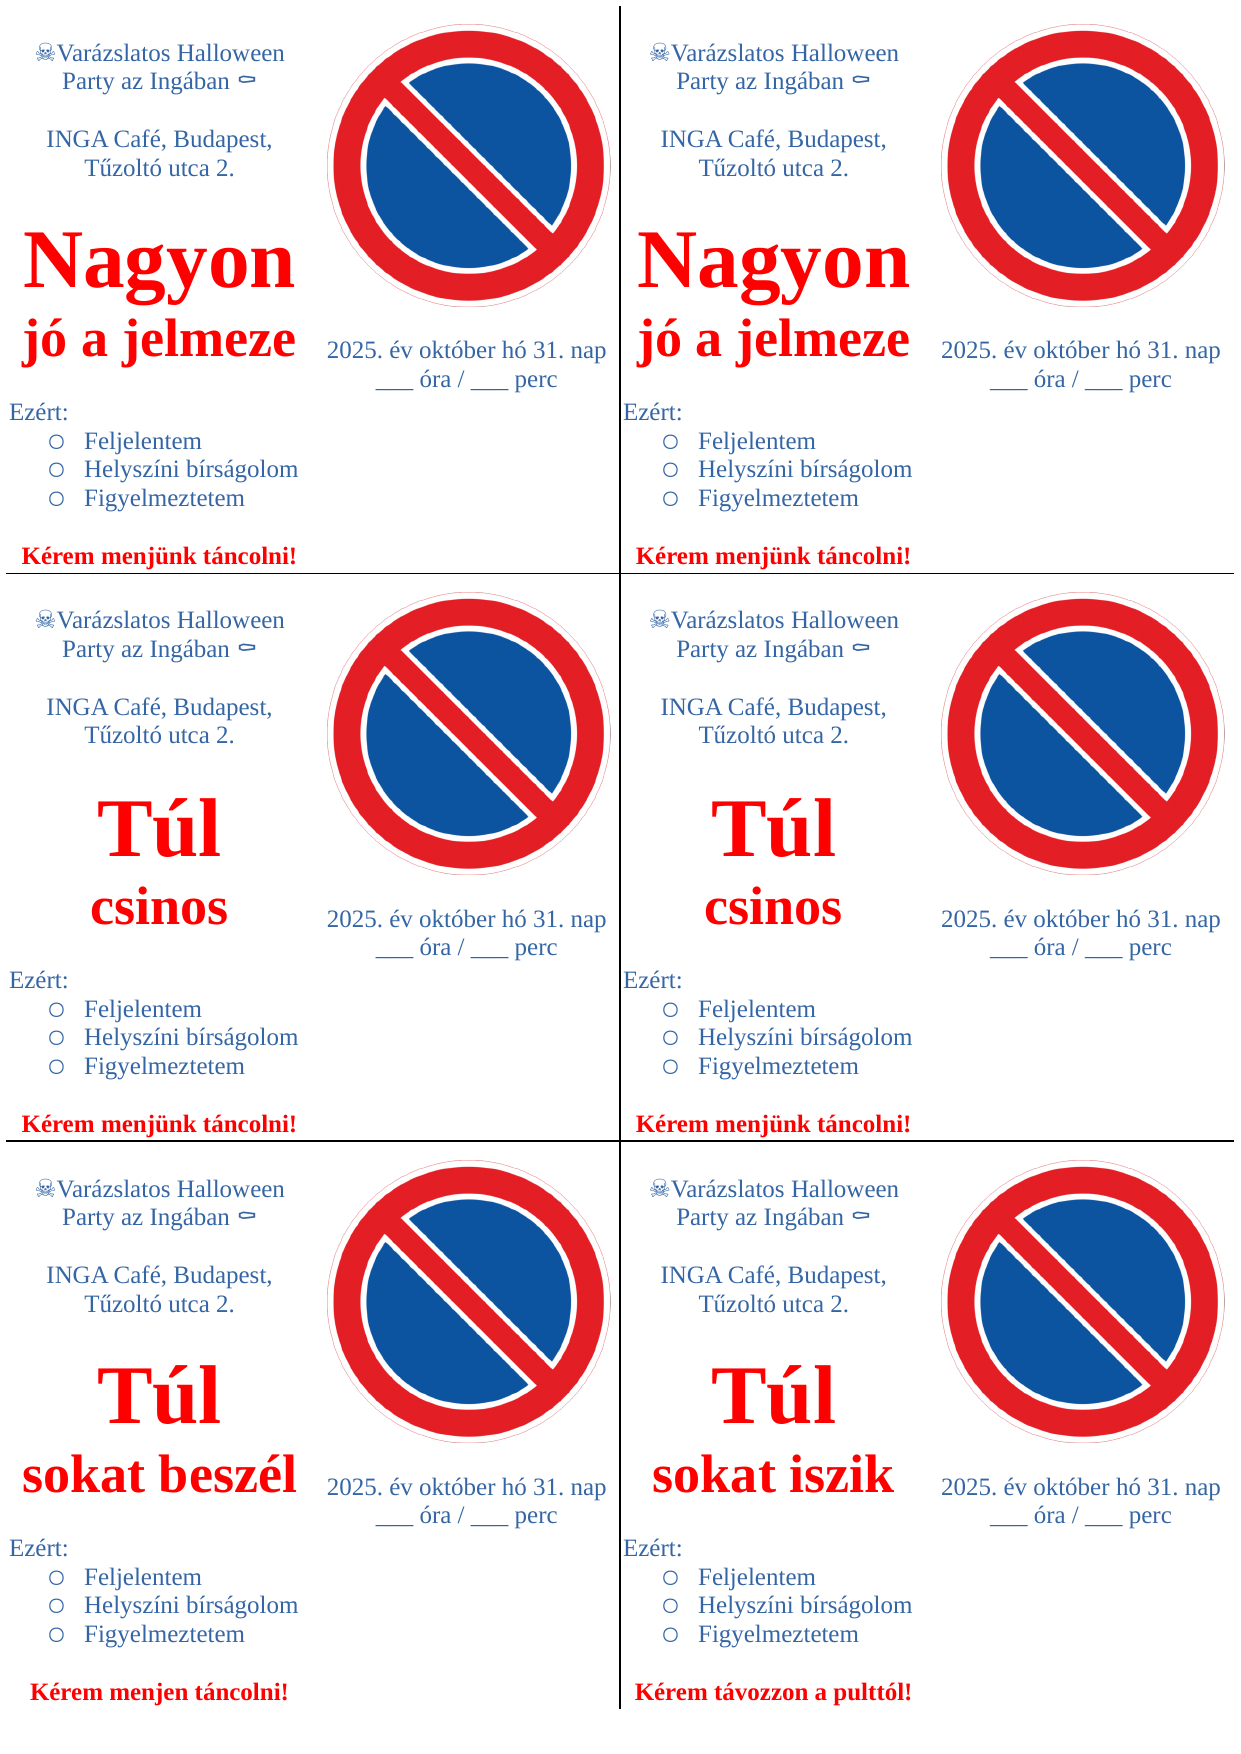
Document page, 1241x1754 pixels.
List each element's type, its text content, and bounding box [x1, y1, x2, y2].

table_header 🖤☠️Varázslatos Halloween Party az Ingában ⚰️💀 INGA Café, Budapest, Tűzoltó utca 2. Nagyon jó a jelmeze Ezért: Feljelentem Helyszíni bírságolom Figyelmeztetem Kérem menjünk táncolni! [621, 6, 927, 572]
picture [321, 24, 617, 307]
table_cell 2025. év október hó 31. nap ___ óra / ___ perc [313, 574, 619, 1140]
picture [321, 1160, 617, 1443]
table_header 🖤☠️Varázslatos Halloween Party az Ingában ⚰️💀 INGA Café, Budapest, Tűzoltó utca 2. Nagyon jó a jelmeze Ezért: Feljelentem Helyszíni bírságolom Figyelmeztetem Kérem menjünk táncolni! [6, 6, 313, 572]
picture [321, 592, 617, 875]
table_cell 🖤☠️Varázslatos Halloween Party az Ingában ⚰️💀 INGA Café, Budapest, Tűzoltó utca 2. Túl csinos Ezért: Feljelentem Helyszíni bírságolom Figyelmeztetem Kérem menjünk táncolni! [621, 574, 927, 1140]
table_cell 2025. év október hó 31. nap ___ óra / ___ perc [927, 1142, 1234, 1708]
table_header 2025. év október hó 31. nap ___ óra / ___ perc [927, 6, 1234, 572]
picture [935, 24, 1232, 307]
table_cell 2025. év október hó 31. nap ___ óra / ___ perc [927, 574, 1234, 1140]
table_cell 2025. év október hó 31. nap ___ óra / ___ perc [313, 1142, 619, 1708]
picture [935, 592, 1232, 875]
picture [935, 1160, 1232, 1443]
table_cell 🖤☠️Varázslatos Halloween Party az Ingában ⚰️💀 INGA Café, Budapest, Tűzoltó utca 2. Túl sokat iszik Ezért: Feljelentem Helyszíni bírságolom Figyelmeztetem Kérem távozzon a pulttól! [621, 1142, 927, 1708]
table_header 2025. év október hó 31. nap ___ óra / ___ perc [313, 6, 619, 572]
table_cell 🖤☠️Varázslatos Halloween Party az Ingában ⚰️💀 INGA Café, Budapest, Tűzoltó utca 2. Túl sokat beszél Ezért: Feljelentem Helyszíni bírságolom Figyelmeztetem Kérem menjen táncolni! [6, 1142, 313, 1708]
table_cell 🖤☠️Varázslatos Halloween Party az Ingában ⚰️💀 INGA Café, Budapest, Tűzoltó utca 2. Túl csinos Ezért: Feljelentem Helyszíni bírságolom Figyelmeztetem Kérem menjünk táncolni! [6, 574, 313, 1140]
